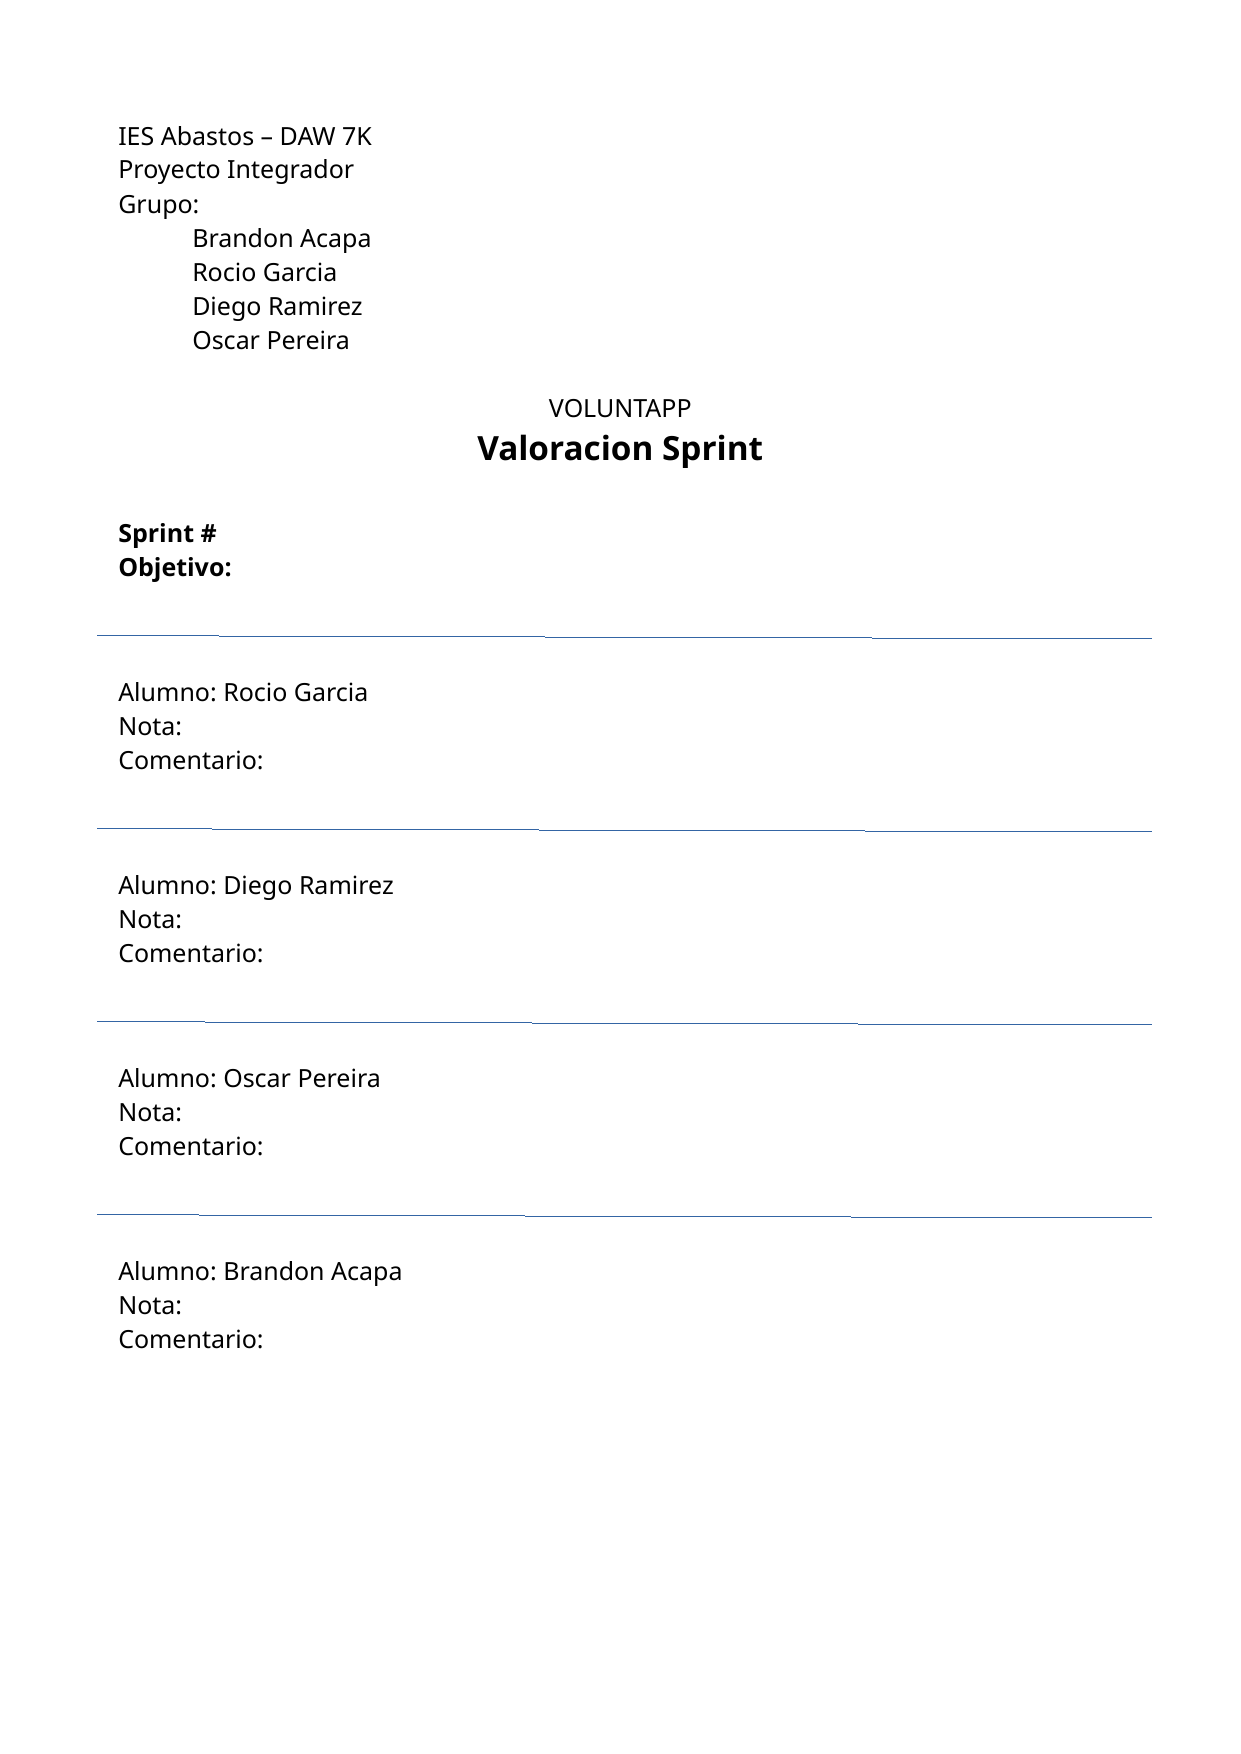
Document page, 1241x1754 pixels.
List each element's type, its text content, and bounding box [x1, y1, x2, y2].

text IES Abastos – DAW 7K [118, 118, 1122, 152]
text Diego Ramirez [118, 288, 1122, 322]
text Oscar Pereira [118, 322, 1122, 357]
text VOLUNTAPP [118, 391, 1122, 425]
text Rocio Garcia [118, 254, 1122, 288]
text Nota: [118, 902, 1122, 936]
text Alumno: Oscar Pereira [118, 1061, 1122, 1094]
text Proyecto Integrador [118, 152, 1122, 186]
text Alumno: Diego Ramirez [118, 867, 1122, 902]
text Comentario: [118, 1322, 1122, 1356]
text Comentario: [118, 1129, 1122, 1163]
text Sprint # [118, 516, 1122, 549]
text Grupo: [118, 186, 1122, 220]
text Nota: [118, 1288, 1122, 1322]
text Objetivo: [118, 549, 1122, 584]
text Brandon Acapa [118, 220, 1122, 254]
text Comentario: [118, 743, 1122, 777]
text Comentario: [118, 936, 1122, 970]
text Alumno: Rocio Garcia [118, 674, 1122, 708]
text Valoracion Sprint [118, 425, 1122, 470]
text Nota: [118, 708, 1122, 743]
text Nota: [118, 1094, 1122, 1129]
text Alumno: Brandon Acapa [118, 1253, 1122, 1288]
